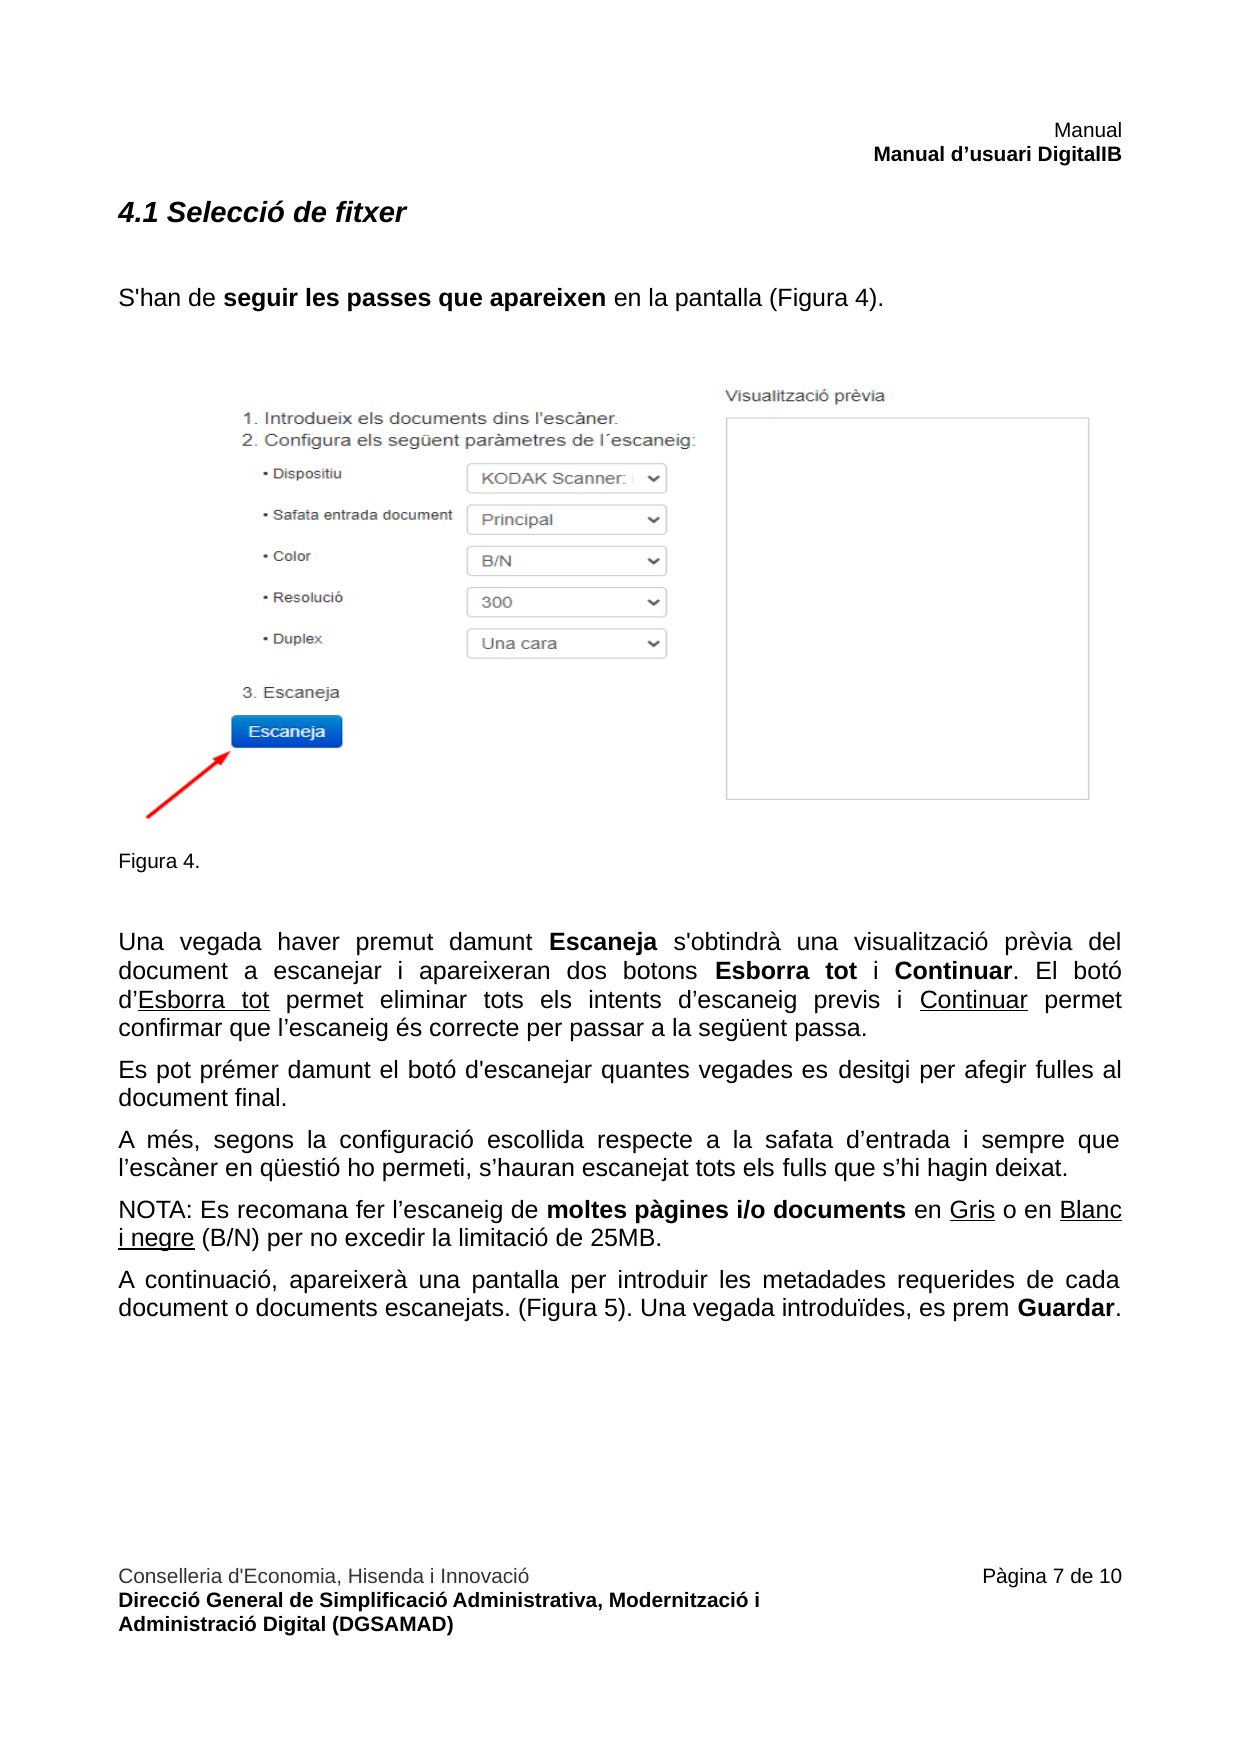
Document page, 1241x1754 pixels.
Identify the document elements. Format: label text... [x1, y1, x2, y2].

text NOTA: Es recomana fer l’escaneig de moltes pàgines i/o documents en Gris o en Blanc i negre (B/N) per no excedir la limitació de 25MB. [118, 1194, 1122, 1252]
text Figura 4. [118, 850, 1122, 873]
text A més, segons la configuració escollida respecte a la safata d’entrada i sempre que l’escàner en qüestió ho permeti, s’hauran escanejat tots els fulls que s’hi hagin deixat. [118, 1124, 1122, 1182]
subtitle 4.1 Selecció de fitxer [118, 196, 1122, 229]
text A continuació, apareixerà una pantalla per introduir les metadades requerides de cada document o documents escanejats. (Figura 5). Una vegada introduïdes, es prem Guardar. [118, 1264, 1122, 1322]
text Es pot prémer damunt el botó d'escanejar quantes vegades es desitgi per afegir fulles al document final. [118, 1054, 1122, 1112]
text Una vegada haver premut damunt Escaneja s'obtindrà una visualització prèvia del document a escanejar i apareixeran dos botons Esborra tot i Continuar. El botó d’Esborra tot permet eliminar tots els intents d’escaneig previs i Continuar permet confirmar que l’escaneig és correcte per passar a la següent passa. [118, 927, 1122, 1042]
picture [118, 335, 1123, 850]
text [118, 312, 1122, 335]
text S'han de seguir les passes que apareixen en la pantalla (Figura 4). [118, 283, 1122, 312]
